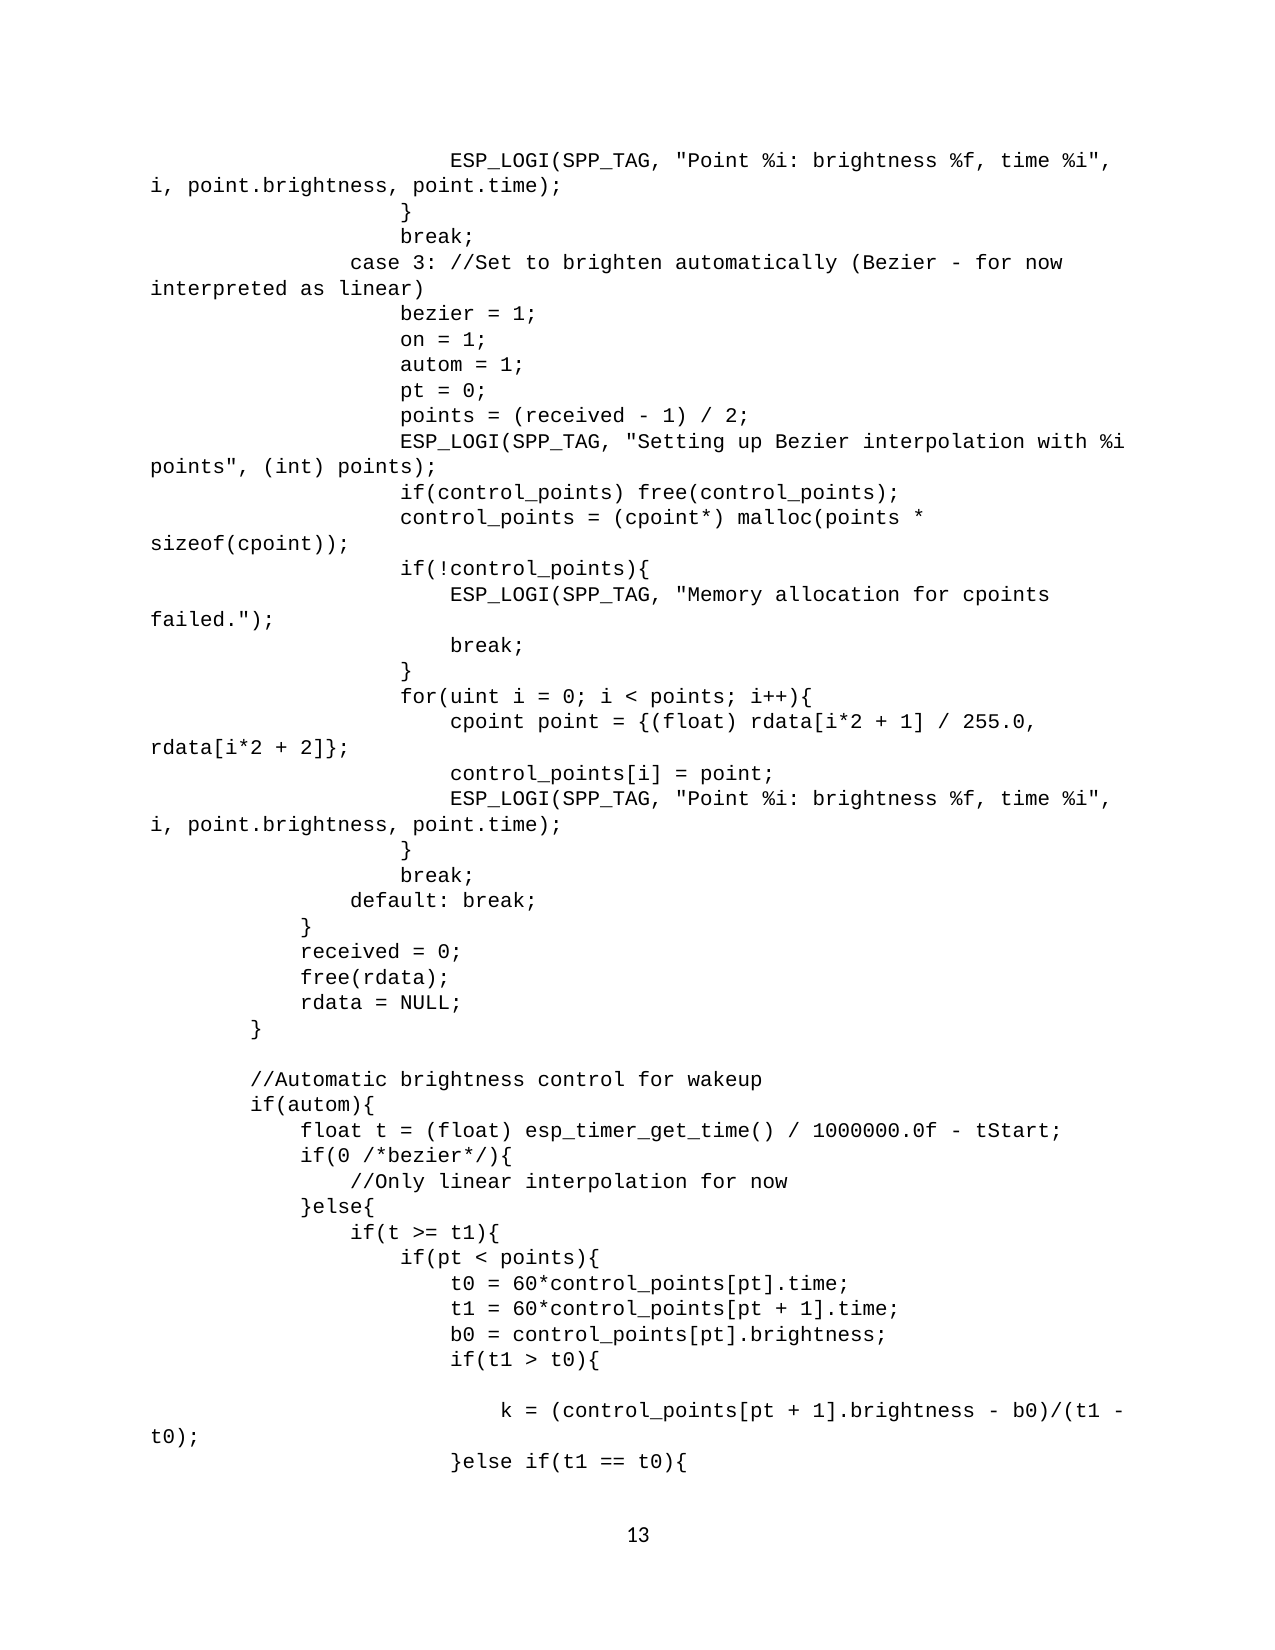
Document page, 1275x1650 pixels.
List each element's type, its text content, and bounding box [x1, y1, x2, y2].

text } [150, 201, 1125, 225]
text cpoint point = {(float) rdata[i*2 + 1] / 255.0, rdata[i*2 + 2]}; [150, 711, 1125, 761]
text if(0 /*bezier*/){ [150, 1145, 1125, 1169]
text } [150, 916, 1125, 939]
text bezier = 1; [150, 303, 1125, 327]
text break; [150, 227, 1125, 250]
text control_points[i] = point; [150, 762, 1125, 786]
text float t = (float) esp_timer_get_time() / 1000000.0f - tStart; [150, 1120, 1125, 1143]
text } [150, 839, 1125, 863]
text if(pt < points){ [150, 1247, 1125, 1271]
text t1 = 60*control_points[pt + 1].time; [150, 1298, 1125, 1322]
text pt = 0; [150, 380, 1125, 403]
text } [150, 660, 1125, 684]
text }else if(t1 == t0){ [150, 1452, 1125, 1475]
text break; [150, 864, 1125, 888]
text points = (received - 1) / 2; [150, 405, 1125, 429]
text case 3: //Set to brighten automatically (Bezier - for now interpreted as linear) [150, 252, 1125, 301]
text ESP_LOGI(SPP_TAG, "Memory allocation for cpoints failed."); [150, 584, 1125, 633]
text t0 = 60*control_points[pt].time; [150, 1273, 1125, 1297]
text ESP_LOGI(SPP_TAG, "Setting up Bezier interpolation with %i points", (int) points); [150, 431, 1125, 480]
text if(t >= t1){ [150, 1222, 1125, 1246]
text control_points = (cpoint*) malloc(points * sizeof(cpoint)); [150, 507, 1125, 556]
text if(!control_points){ [150, 558, 1125, 582]
text free(rdata); [150, 967, 1125, 990]
text break; [150, 635, 1125, 658]
text //Only linear interpolation for now [150, 1171, 1125, 1194]
text for(uint i = 0; i < points; i++){ [150, 686, 1125, 709]
text received = 0; [150, 941, 1125, 965]
text k = (control_points[pt + 1].brightness - b0)/(t1 - t0); [150, 1401, 1125, 1450]
text default: break; [150, 890, 1125, 914]
text rdata = NULL; [150, 992, 1125, 1016]
text if(t1 > t0){ [150, 1349, 1125, 1373]
text if(control_points) free(control_points); [150, 482, 1125, 505]
text autom = 1; [150, 354, 1125, 378]
text on = 1; [150, 329, 1125, 352]
text } [150, 1018, 1125, 1041]
text ESP_LOGI(SPP_TAG, "Point %i: brightness %f, time %i", i, point.brightness, point.time); [150, 150, 1125, 199]
text //Automatic brightness control for wakeup [150, 1069, 1125, 1092]
text }else{ [150, 1196, 1125, 1220]
text ESP_LOGI(SPP_TAG, "Point %i: brightness %f, time %i", i, point.brightness, point.time); [150, 788, 1125, 837]
text b0 = control_points[pt].brightness; [150, 1324, 1125, 1348]
text if(autom){ [150, 1094, 1125, 1118]
